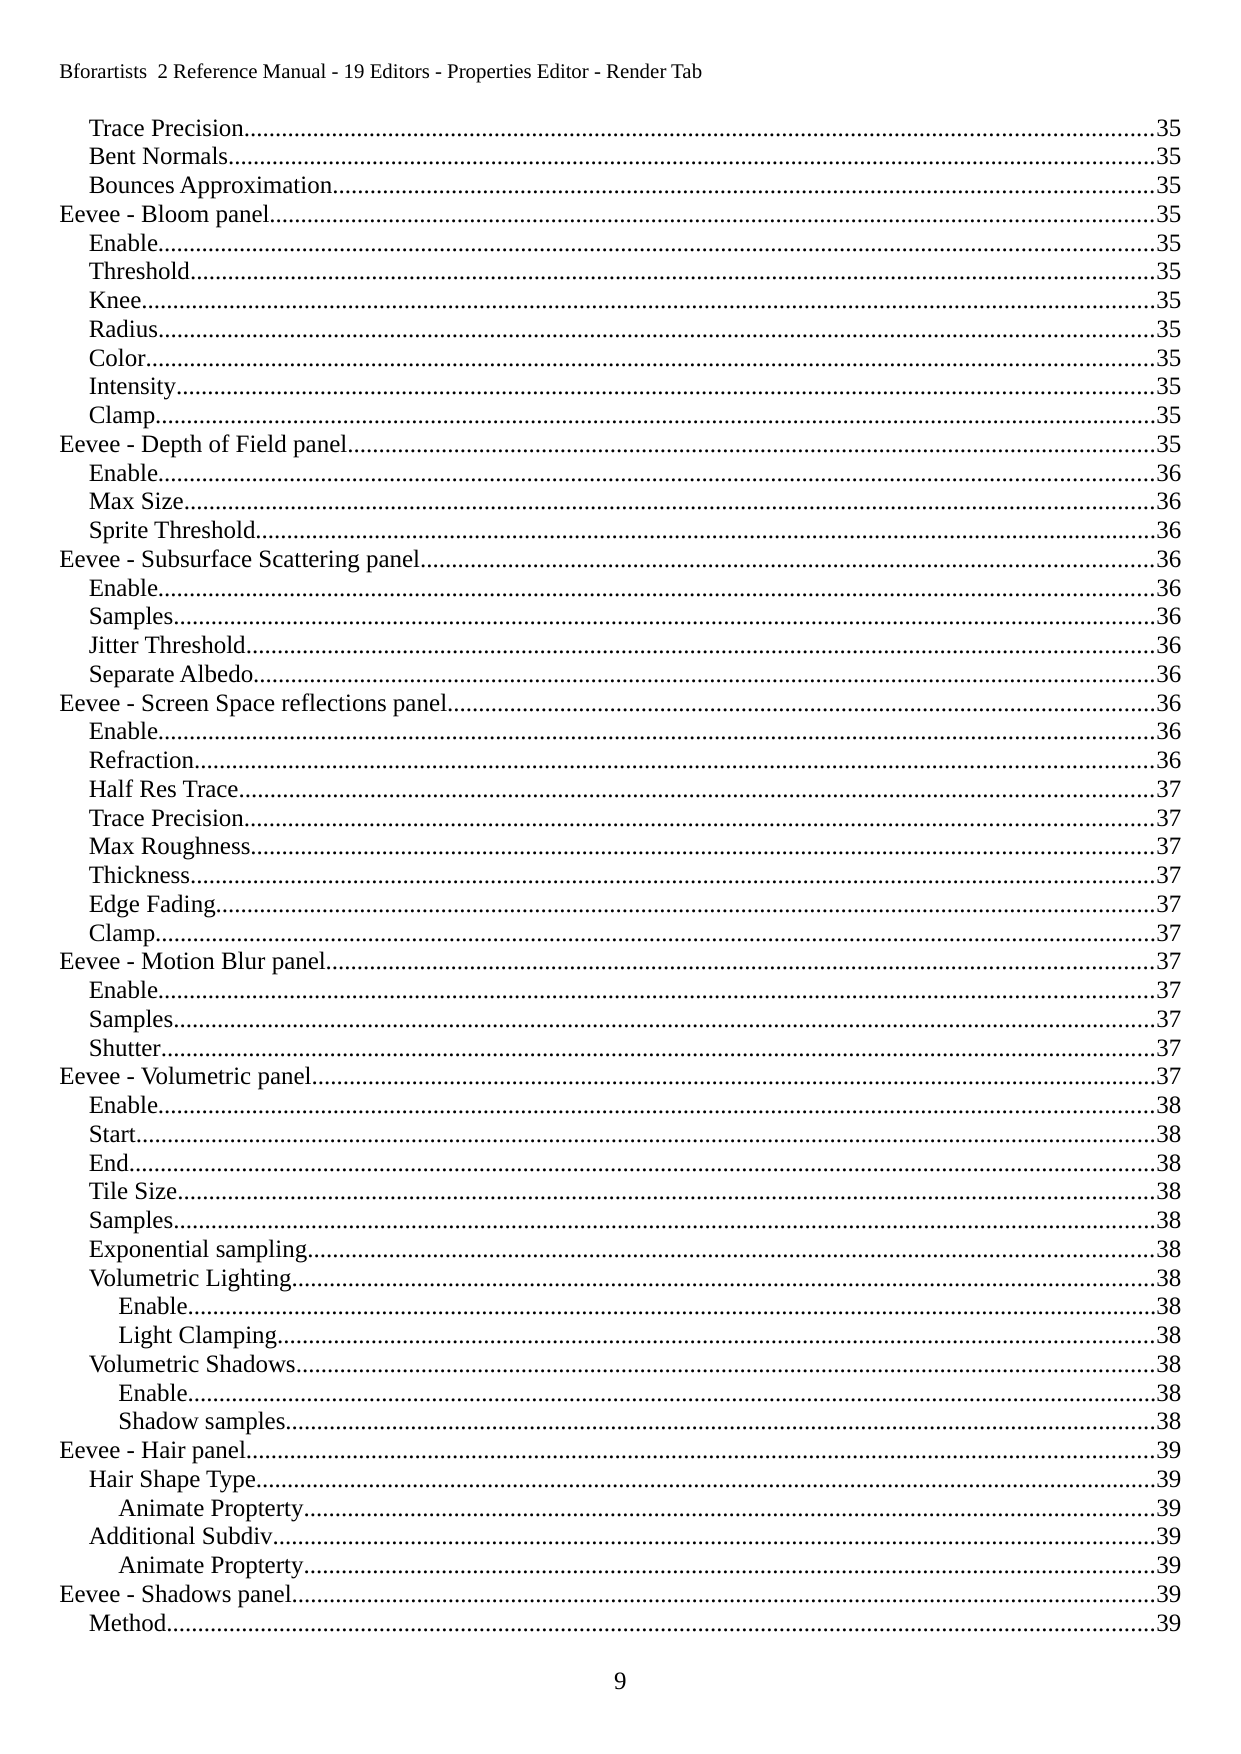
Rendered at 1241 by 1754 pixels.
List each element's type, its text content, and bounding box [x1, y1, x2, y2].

text Enable 36 [88, 716, 1181, 745]
text Animate Propterty 39 [118, 1550, 1181, 1579]
text Enable 38 [88, 1090, 1181, 1119]
text Eevee - Subsurface Scattering panel 36 [59, 544, 1181, 573]
text Half Res Trace 37 [88, 774, 1181, 803]
text Eevee - Depth of Field panel 35 [59, 429, 1181, 458]
text Refraction 36 [88, 745, 1181, 774]
text Exponential sampling 38 [88, 1234, 1181, 1263]
text Sprite Threshold 36 [88, 515, 1181, 544]
text Max Size 36 [88, 486, 1181, 515]
text Edge Fading 37 [88, 889, 1181, 918]
text Eevee - Volumetric panel 37 [59, 1061, 1181, 1090]
text Knee 35 [88, 285, 1181, 314]
text Samples 38 [88, 1205, 1181, 1234]
text Color 35 [88, 343, 1181, 371]
text Start 38 [88, 1119, 1181, 1148]
text Enable 35 [88, 228, 1181, 256]
text Enable 36 [88, 458, 1181, 486]
text Animate Propterty 39 [118, 1493, 1181, 1521]
text Clamp 37 [88, 918, 1181, 946]
text Eevee - Screen Space reflections panel 36 [59, 688, 1181, 716]
text Bent Normals 35 [88, 141, 1181, 170]
text Clamp 35 [88, 400, 1181, 429]
text Volumetric Lighting 38 [88, 1263, 1181, 1291]
text Radius 35 [88, 314, 1181, 343]
text Thickness 37 [88, 860, 1181, 889]
text End 38 [88, 1148, 1181, 1176]
text Trace Precision 35 [88, 113, 1181, 141]
text Threshold 35 [88, 256, 1181, 285]
text Eevee - Shadows panel 39 [59, 1579, 1181, 1608]
text Additional Subdiv 39 [88, 1521, 1181, 1550]
text Enable 38 [118, 1291, 1181, 1320]
text Shadow samples 38 [118, 1406, 1181, 1435]
text Method 39 [88, 1608, 1181, 1636]
text Hair Shape Type 39 [88, 1464, 1181, 1493]
text Separate Albedo 36 [88, 659, 1181, 688]
text Eevee - Bloom panel 35 [59, 199, 1181, 228]
text Eevee - Motion Blur panel 37 [59, 946, 1181, 975]
text Trace Precision 37 [88, 803, 1181, 831]
text Shutter 37 [88, 1033, 1181, 1061]
text Samples 36 [88, 601, 1181, 630]
text Samples 37 [88, 1004, 1181, 1033]
text Intensity 35 [88, 371, 1181, 400]
text Enable 36 [88, 573, 1181, 601]
text Bounces Approximation 35 [88, 170, 1181, 199]
text Eevee - Hair panel 39 [59, 1435, 1181, 1464]
text Light Clamping 38 [118, 1320, 1181, 1349]
text Enable 37 [88, 975, 1181, 1004]
text Enable 38 [118, 1378, 1181, 1406]
text Tile Size 38 [88, 1176, 1181, 1205]
text Volumetric Shadows 38 [88, 1349, 1181, 1378]
text Jitter Threshold 36 [88, 630, 1181, 659]
text Max Roughness 37 [88, 831, 1181, 860]
